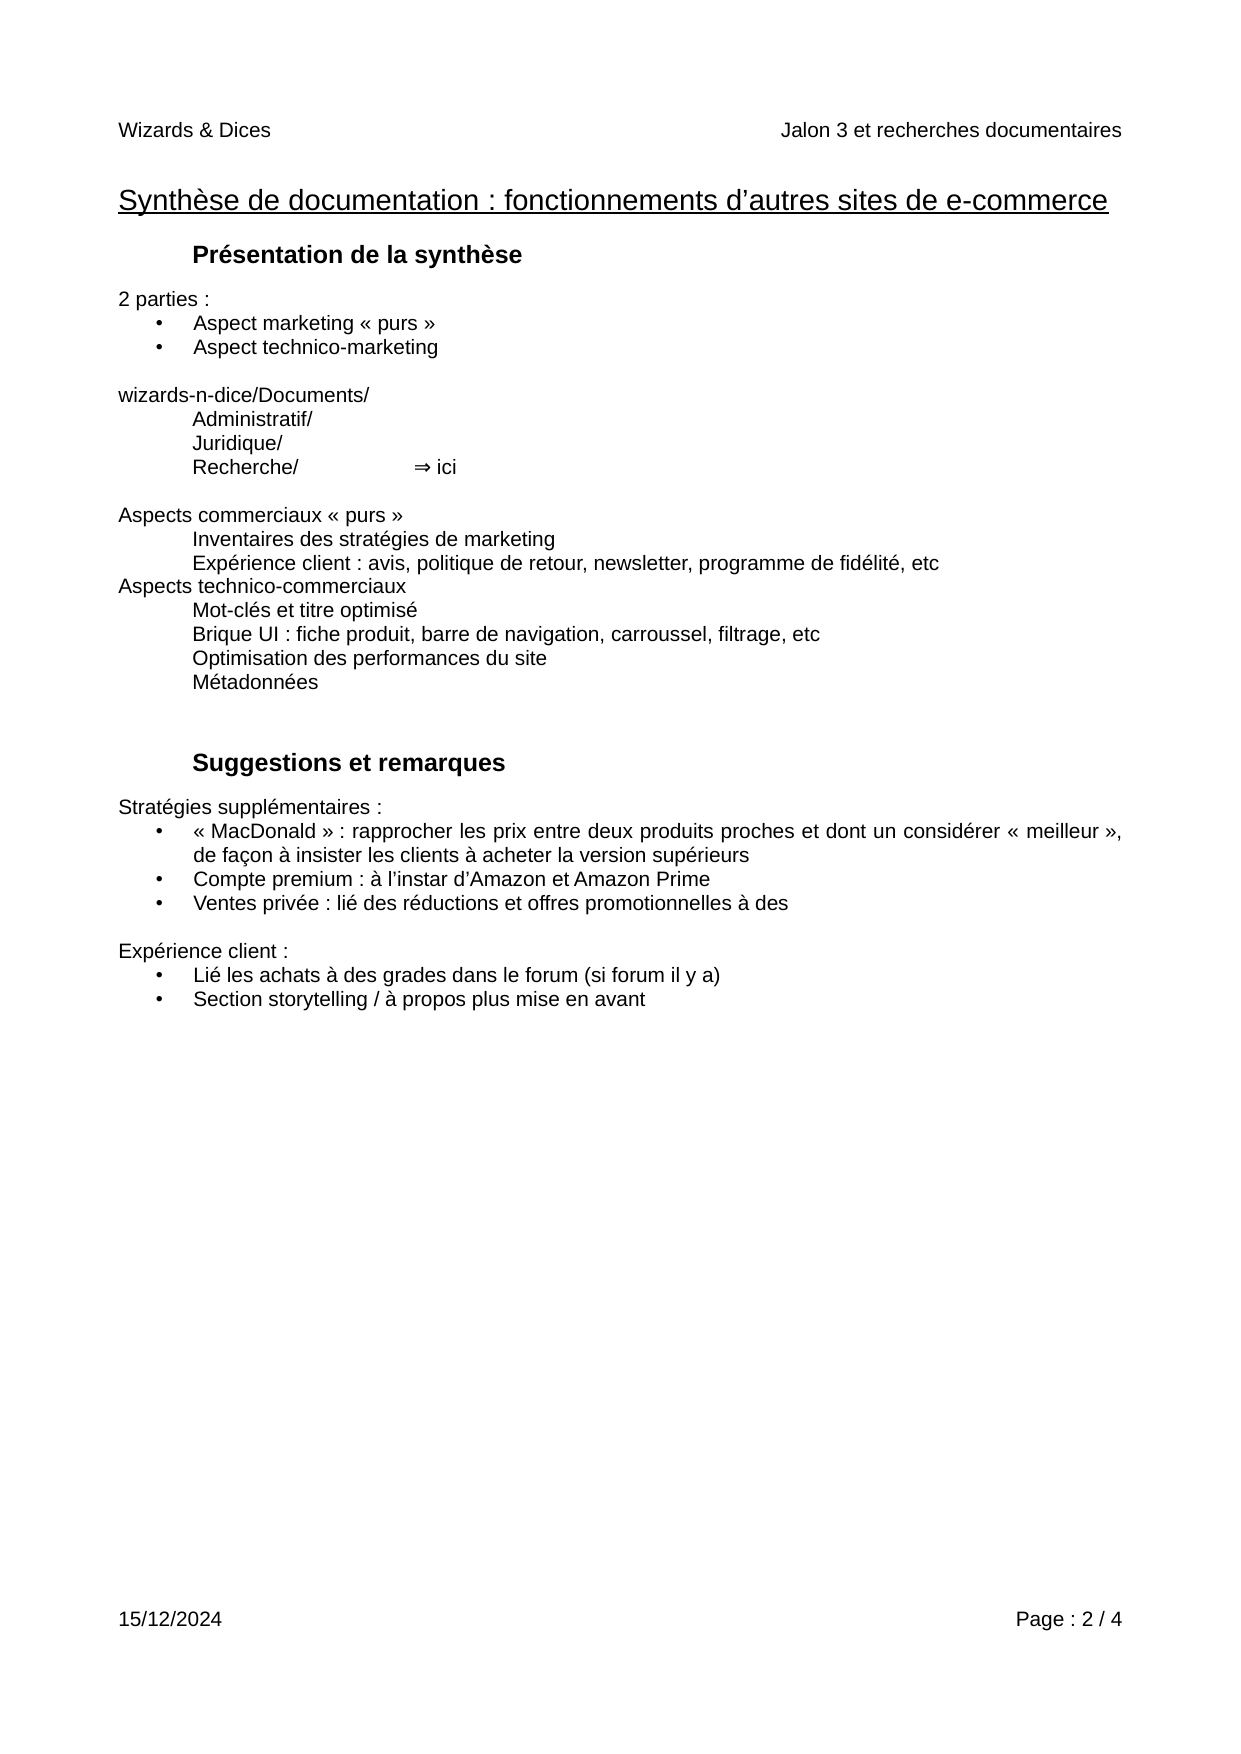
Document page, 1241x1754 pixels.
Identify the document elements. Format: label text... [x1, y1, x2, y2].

list Section storytelling / à propos plus mise en avant [156, 987, 1122, 1011]
text Inventaires des stratégies de marketing [192, 526, 1122, 550]
text Recherche/ ⇒ ici [118, 454, 1122, 478]
list Aspect technico-marketing [156, 335, 1122, 359]
text Expérience client : [118, 938, 1122, 962]
list Ventes privée : lié des réductions et offres promotionnelles à des [156, 891, 1122, 914]
text Optimisation des performances du site [192, 646, 1122, 670]
text Stratégies supplémentaires : [118, 794, 1122, 818]
subtitle Suggestions et remarques [192, 748, 1122, 777]
subtitle Synthèse de documentation : fonctionnements d’autres sites de e-commerce [118, 183, 1122, 217]
list Lié les achats à des grades dans le forum (si forum il y a) [156, 962, 1122, 987]
text Métadonnées [192, 670, 1122, 694]
text Aspects technico-commerciaux [118, 574, 1122, 598]
text Aspects commerciaux « purs » [118, 502, 1122, 526]
list « MacDonald » : rapprocher les prix entre deux produits proches et dont un considérer « meilleur », de façon à insister les clients à acheter la version supérieurs [156, 818, 1122, 866]
text Expérience client : avis, politique de retour, newsletter, programme de fidélité, etc [192, 550, 1122, 574]
list Aspect marketing « purs » [156, 311, 1122, 335]
text 2 parties : [118, 287, 1122, 311]
text Administratif/ [118, 407, 1122, 431]
text wizards-n-dice/Documents/ [118, 383, 1122, 407]
text Mot-clés et titre optimisé [192, 598, 1122, 622]
text Juridique/ [118, 431, 1122, 454]
subtitle Présentation de la synthèse [192, 240, 1122, 269]
list Compte premium : à l’instar d’Amazon et Amazon Prime [156, 866, 1122, 891]
text Brique UI : fiche produit, barre de navigation, carroussel, filtrage, etc [192, 622, 1122, 646]
